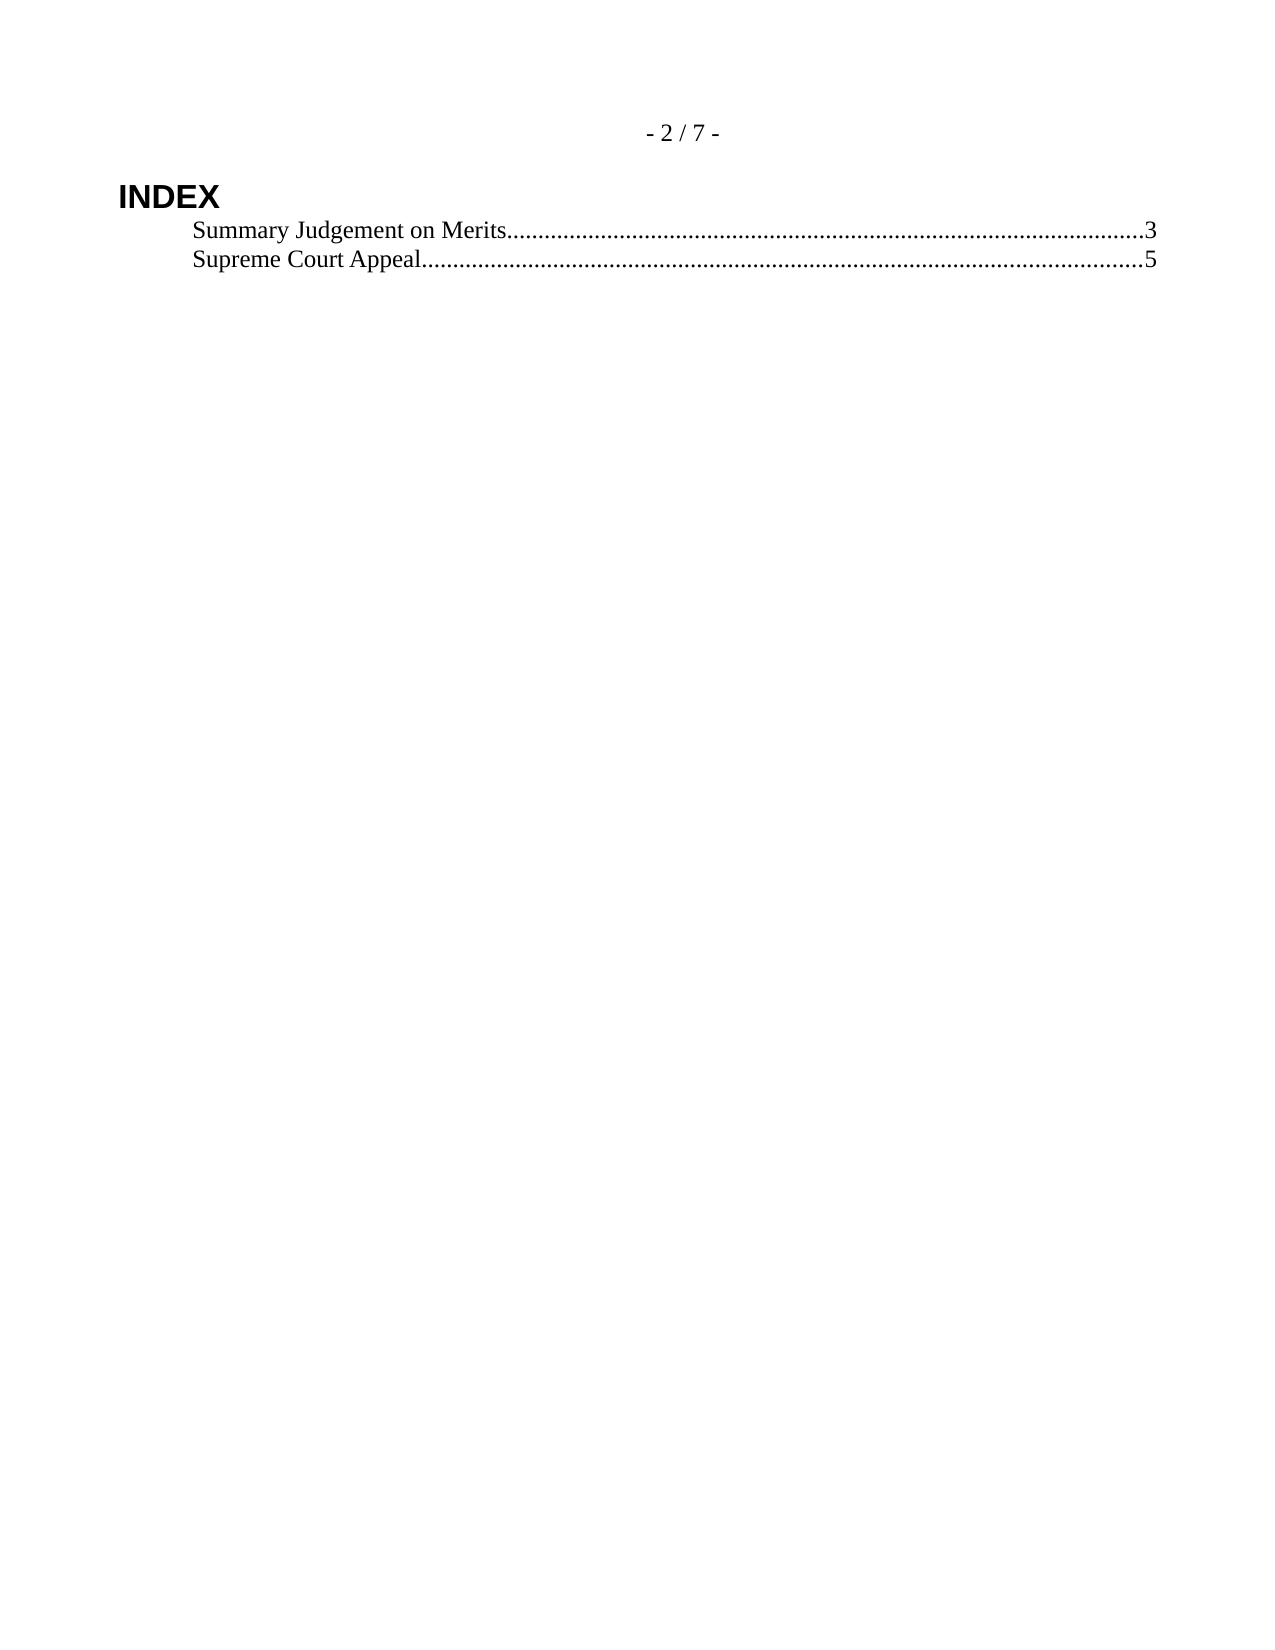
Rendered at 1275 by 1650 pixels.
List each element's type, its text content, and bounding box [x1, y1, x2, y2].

subtitle Supreme Court Appeal 5 [118, 244, 1157, 273]
subtitle INDEX [118, 177, 1157, 216]
subtitle Summary Judgement on Merits. 3 [118, 216, 1157, 244]
